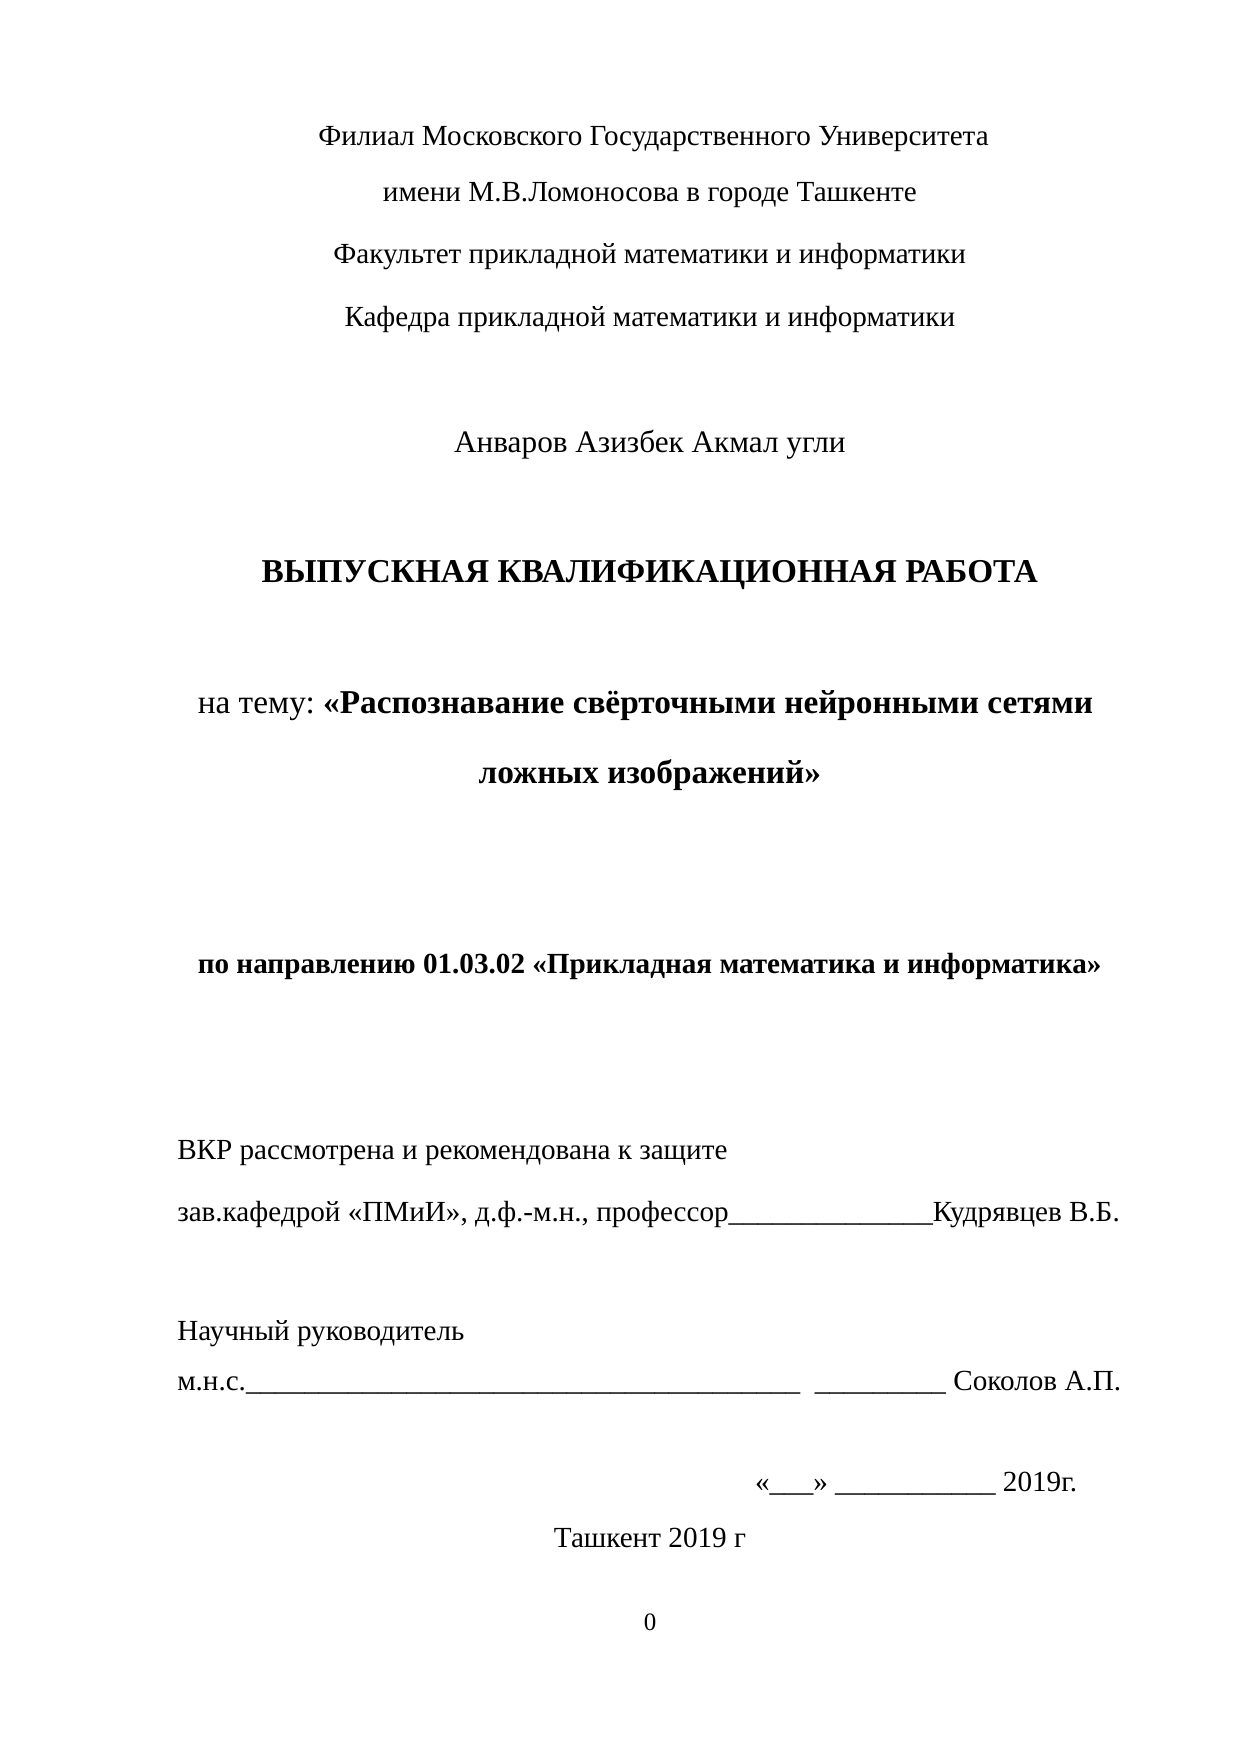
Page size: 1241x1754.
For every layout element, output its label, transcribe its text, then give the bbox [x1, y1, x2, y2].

text ВЫПУСКНАЯ КВАЛИФИКАЦИОННАЯ РАБОТА [177, 551, 1122, 589]
text Ташкент 2019 г [177, 1520, 1122, 1554]
text ВКР рассмотрена и рекомендована к защите [177, 1132, 1122, 1166]
text м.н.с.______________________________________ _________ Соколов А.П. [177, 1363, 1122, 1397]
text Научный руководитель [177, 1313, 1122, 1346]
text Анваров Азизбек Акмал угли [177, 423, 1122, 459]
text зав.кафедрой «ПМиИ», д.ф.-м.н., профессор______________Кудрявцев В.Б. [177, 1194, 1122, 1228]
text Кафедра прикладной математики и информатики [177, 299, 1122, 332]
text Факультет прикладной математики и информатики [177, 237, 1122, 270]
text Филиал Московского Государственного Университета [177, 118, 1122, 152]
text имени М.В.Ломоносова в городе Ташкенте [177, 174, 1122, 208]
text «___» ___________ 2019г. [177, 1464, 1122, 1497]
text на тему: «Распознавание свёрточными нейронными сетями [177, 683, 1122, 721]
text по направлению 01.03.02 «Прикладная математика и информатика» [177, 946, 1122, 979]
text ложных изображений» [177, 752, 1122, 790]
